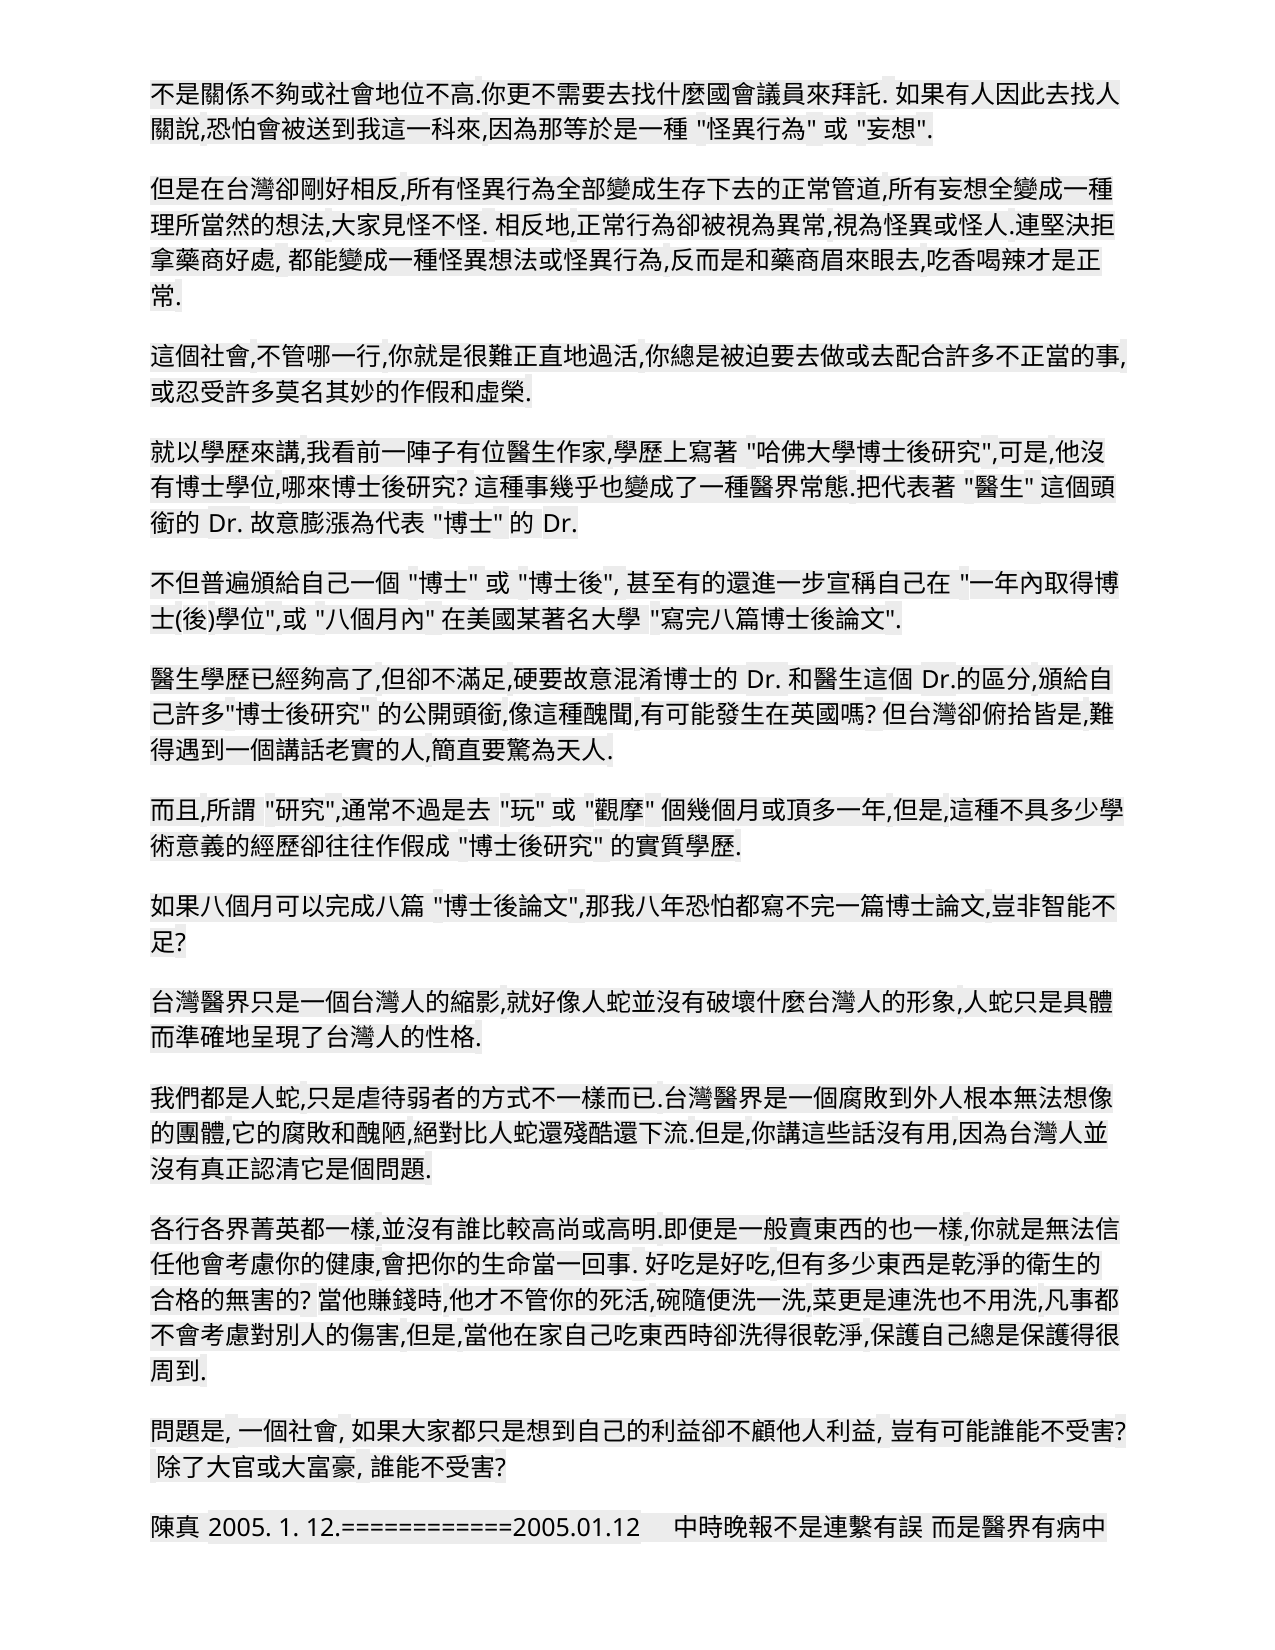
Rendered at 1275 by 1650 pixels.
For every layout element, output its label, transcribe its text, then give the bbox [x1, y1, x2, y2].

text 如果八個月可以完成八篇 "博士後論文",那我八年恐怕都寫不完一篇博士論文,豈非智能不足? [150, 887, 1125, 958]
text 台灣醫界只是一個台灣人的縮影,就好像人蛇並沒有破壞什麼台灣人的形象,人蛇只是具體而準確地呈現了台灣人的性格. [150, 983, 1125, 1054]
text 我們都是人蛇,只是虐待弱者的方式不一樣而已.台灣醫界是一個腐敗到外人根本無法想像的團體,它的腐敗和醜陋,絕對比人蛇還殘酷還下流.但是,你講這些話沒有用,因為台灣人並沒有真正認清它是個問題. [150, 1079, 1125, 1185]
text 就以學歷來講,我看前一陣子有位醫生作家,學歷上寫著 "哈佛大學博士後研究",可是,他沒有博士學位,哪來博士後研究? 這種事幾乎也變成了一種醫界常態.把代表著 "醫生" 這個頭銜的 Dr. 故意膨漲為代表 "博士" 的 Dr. [150, 433, 1125, 539]
text 不但普遍頒給自己一個 "博士" 或 "博士後", 甚至有的還進一步宣稱自己在 "一年內取得博士(後)學位",或 "八個月內" 在美國某著名大學 "寫完八篇博士後論文". [150, 564, 1125, 635]
text 這個社會,不管哪一行,你就是很難正直地過活,你總是被迫要去做或去配合許多不正當的事,或忍受許多莫名其妙的作假和虛榮. [150, 337, 1125, 408]
text 問題是, 一個社會, 如果大家都只是想到自己的利益卻不顧他人利益, 豈有可能誰能不受害? 除了大官或大富豪, 誰能不受害? [150, 1412, 1125, 1483]
text 不是關係不夠或社會地位不高.你更不需要去找什麼國會議員來拜託. 如果有人因此去找人關說,恐怕會被送到我這一科來,因為那等於是一種 "怪異行為" 或 "妄想". [150, 75, 1125, 146]
text 各行各界菁英都一樣,並沒有誰比較高尚或高明.即便是一般賣東西的也一樣,你就是無法信任他會考慮你的健康,會把你的生命當一回事. 好吃是好吃,但有多少東西是乾淨的衛生的合格的無害的? 當他賺錢時,他才不管你的死活,碗隨便洗一洗,菜更是連洗也不用洗,凡事都不會考慮對別人的傷害,但是,當他在家自己吃東西時卻洗得很乾淨,保護自己總是保護得很周到. [150, 1210, 1125, 1387]
text 醫生學歷已經夠高了,但卻不滿足,硬要故意混淆博士的 Dr. 和醫生這個 Dr.的區分,頒給自己許多"博士後研究" 的公開頭銜,像這種醜聞,有可能發生在英國嗎? 但台灣卻俯拾皆是,難得遇到一個講話老實的人,簡直要驚為天人. [150, 660, 1125, 767]
text 而且,所謂 "研究",通常不過是去 "玩" 或 "觀摩" 個幾個月或頂多一年,但是,這種不具多少學術意義的經歷卻往往作假成 "博士後研究" 的實質學歷. [150, 792, 1125, 862]
text 但是在台灣卻剛好相反,所有怪異行為全部變成生存下去的正常管道,所有妄想全變成一種理所當然的想法,大家見怪不怪. 相反地,正常行為卻被視為異常,視為怪異或怪人.連堅決拒拿藥商好處, 都能變成一種怪異想法或怪異行為,反而是和藥商眉來眼去,吃香喝辣才是正常. [150, 171, 1125, 312]
text 陳真 2005. 1. 12.============2005.01.12 中時晚報不是連繫有誤 而是醫界有病中 [150, 1508, 1125, 1544]
